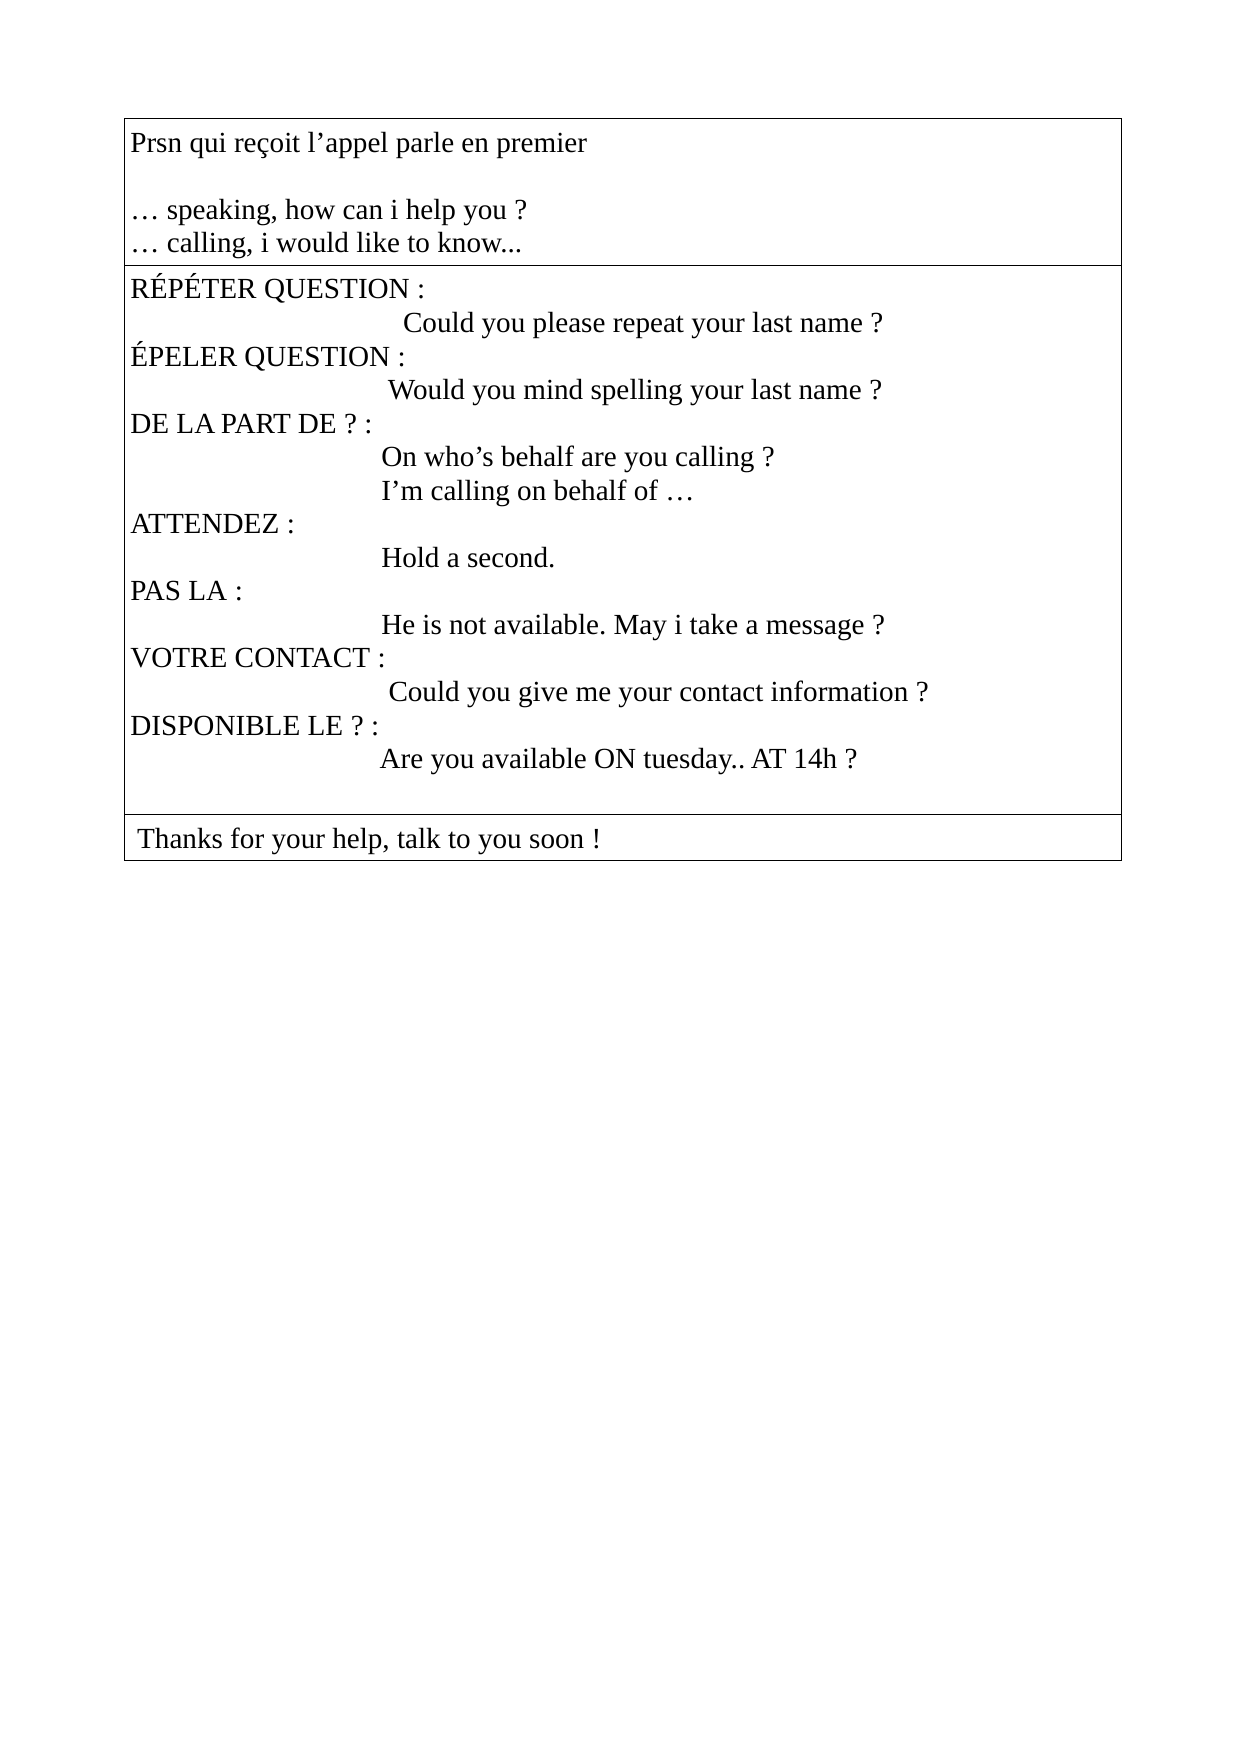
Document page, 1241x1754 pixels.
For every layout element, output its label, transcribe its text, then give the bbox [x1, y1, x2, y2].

table_cell RÉPÉTER QUESTION : Could you please repeat your last name ? ÉPELER QUESTION : Would you mind spelling your last name ? DE LA PART DE ? : On who’s behalf are you calling ? I’m calling on behalf of … ATTENDEZ : Hold a second. PAS LA : He is not available. May i take a message ? VOTRE CONTACT : Could you give me your contact information ? DISPONIBLE LE ? : Are you available ON tuesday.. AT 14h ? [125, 266, 1121, 814]
table_cell Thanks for your help, talk to you soon ! [125, 815, 1121, 860]
table_header Prsn qui reçoit l’appel parle en premier … speaking, how can i help you ? … calling, i would like to know... [125, 119, 1121, 265]
